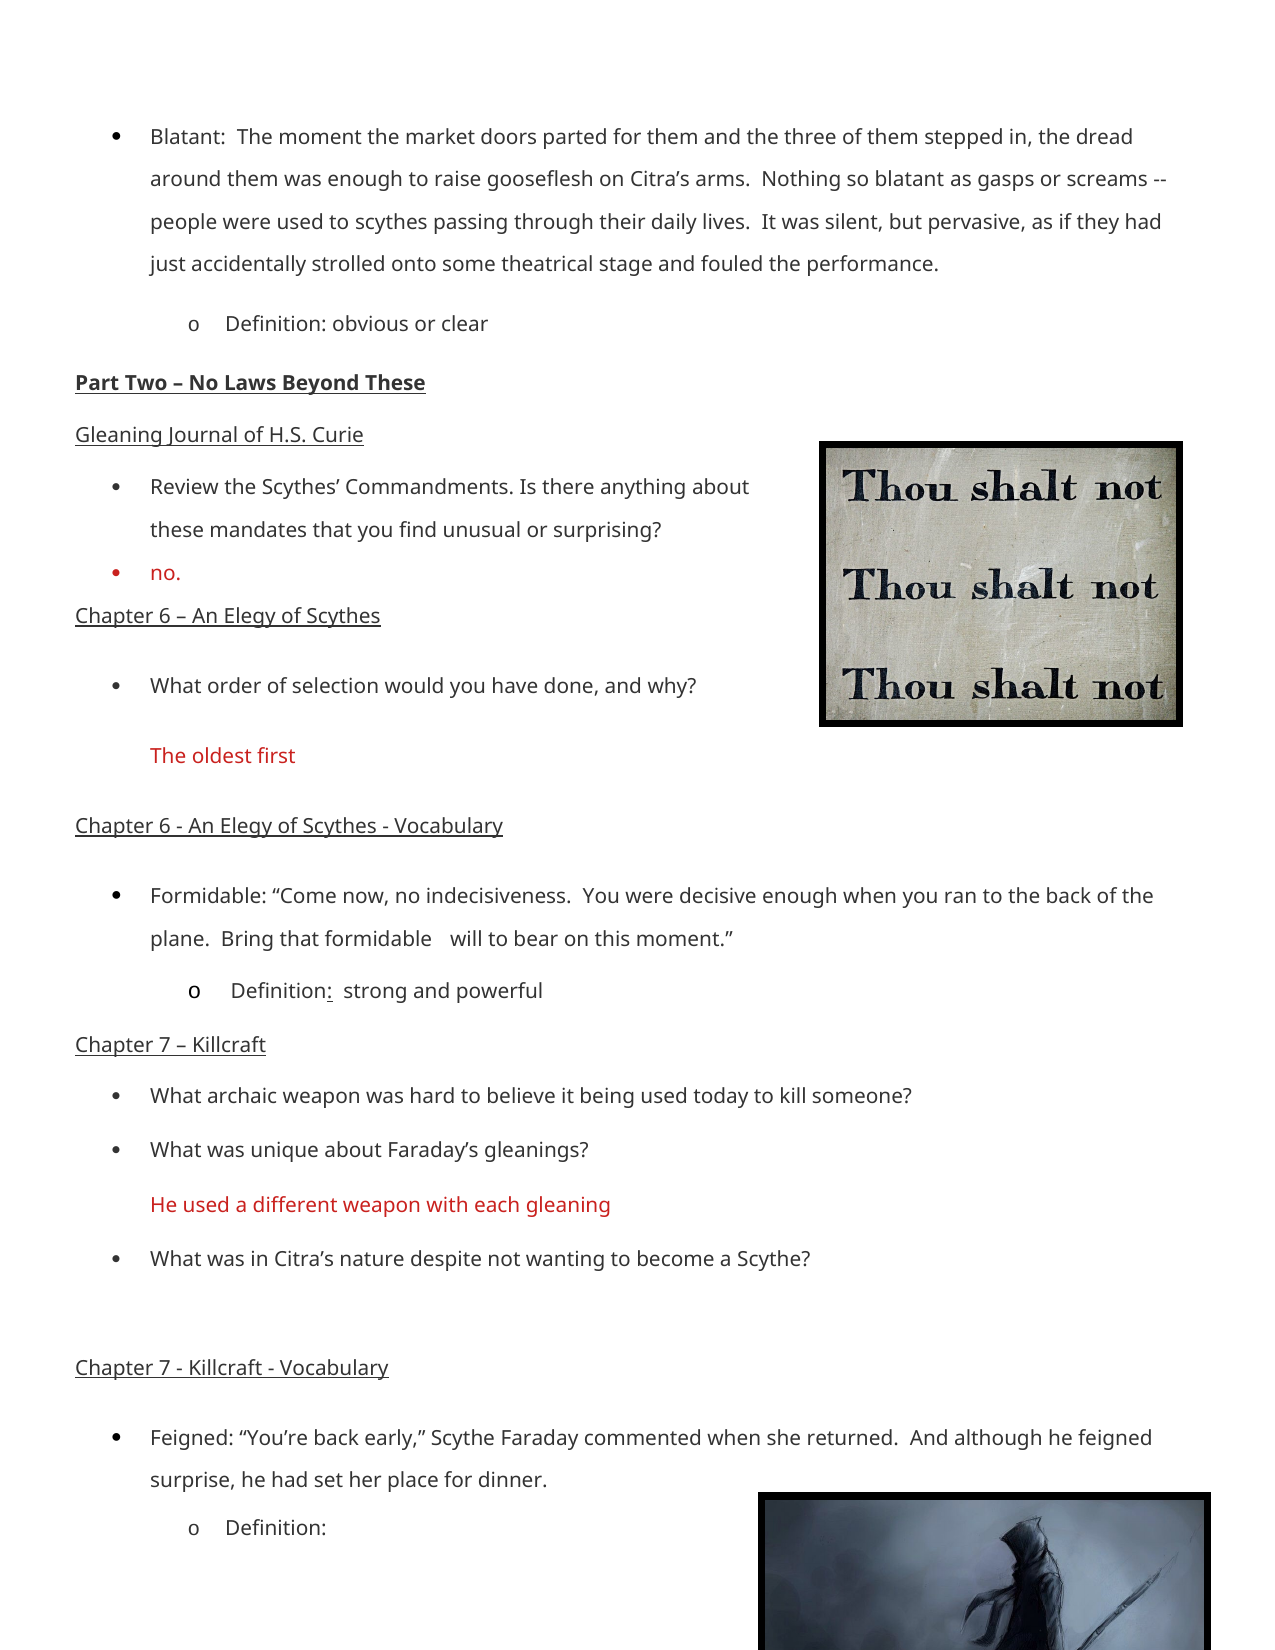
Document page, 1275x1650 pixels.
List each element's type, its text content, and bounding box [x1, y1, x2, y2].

list Blatant: The moment the market doors parted for them and the three of them stepped in, the dread around them was enough to raise gooseflesh on Citra’s arms. Nothing so blatant ​as gasps or screams -- people were used to​ scythes passing through their daily lives. It was silent, but pervasive, as if they had just accidentally strolled onto some theatrical stage and fouled the performance. [112, 122, 1199, 278]
list What order of selection would you have done, and why? [112, 671, 819, 699]
list He used a different weapon with each gleaning [112, 1190, 1199, 1218]
list Formidable: “Come now, no indecisiveness. You were decisive enough when you ran to the back of the plane. Bring that formidable ​ will to bear on this moment.” ​ [112, 881, 1199, 952]
list Review the Scythes’ Commandments. Is there anything about these mandates that you find unusual or surprising? [112, 472, 819, 543]
text Chapter 6 - An Elegy of Scythes - Vocabulary [75, 811, 1141, 839]
text Gleaning Journal of H.S. Curie [75, 421, 1141, 449]
list no. [112, 558, 819, 587]
text Chapter 7 – Killcraft [75, 1031, 1199, 1059]
text Chapter 6 – An Elegy of Scythes [75, 601, 819, 629]
list Definition: [187, 1513, 758, 1541]
list Feigned: “You’re back early,” Scythe Faraday commented when she returned. And although he feigned​ surprise, he had set her place for dinner. [112, 1423, 1199, 1494]
list What was unique about Faraday’s gleanings? [112, 1135, 1199, 1164]
picture [765, 1500, 1204, 1650]
picture [826, 448, 1176, 720]
list Definition: obvious or clear [187, 309, 1199, 337]
text Chapter 7 - Killcraft - Vocabulary [75, 1353, 1141, 1381]
list Definition: ​ strong and powerful [187, 977, 1199, 1006]
text Part Two – No Laws Beyond These [75, 368, 1141, 397]
list The oldest first [112, 741, 1199, 769]
list What was in Citra’s nature despite not wanting to become a Scythe? [112, 1244, 1199, 1272]
list What archaic weapon was hard to believe it being used today to kill someone? [112, 1081, 1199, 1109]
list [1183, 558, 1199, 587]
